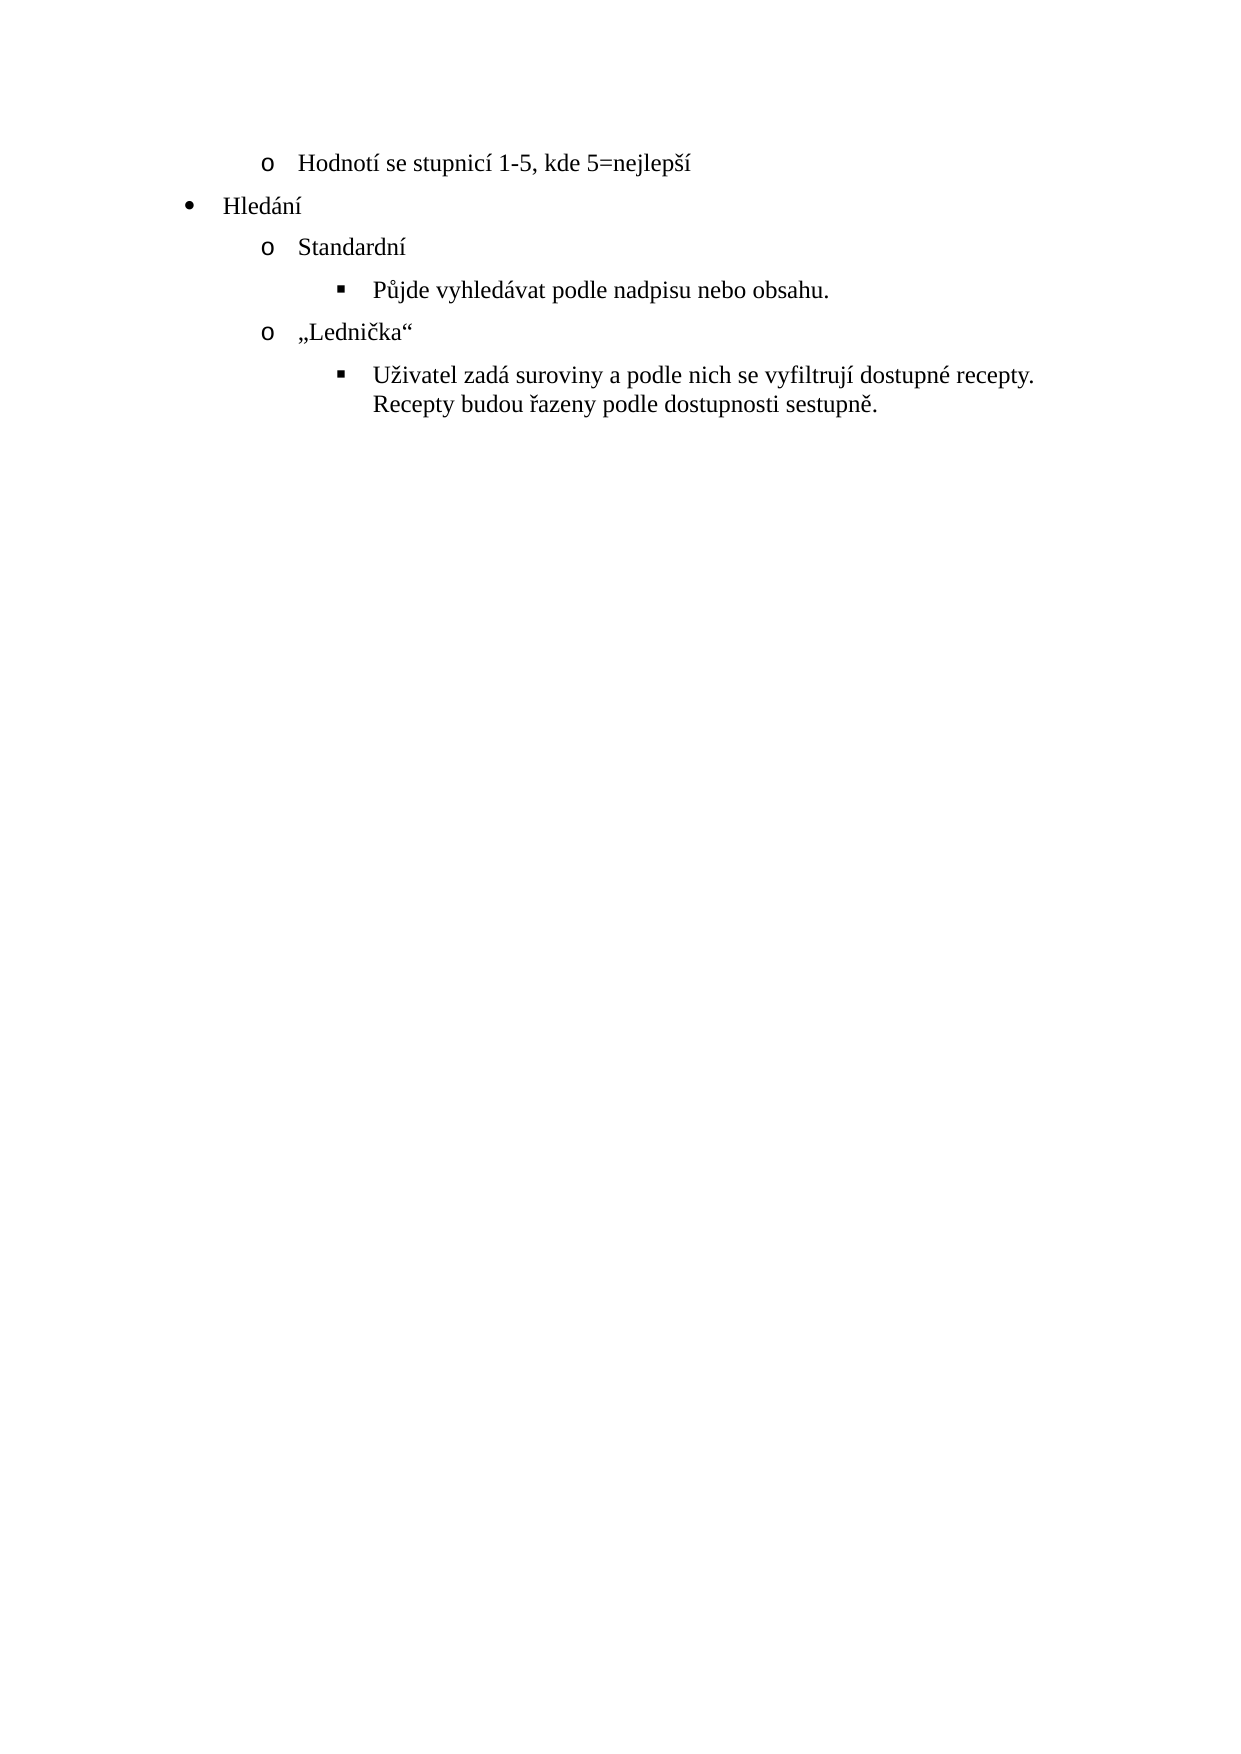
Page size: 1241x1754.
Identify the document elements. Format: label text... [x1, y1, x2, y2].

list Hledání [185, 191, 1093, 220]
list Standardní [260, 232, 1093, 263]
list „Lednička“ [260, 317, 1093, 348]
list Půjde vyhledávat podle nadpisu nebo obsahu. [335, 276, 1093, 304]
list Uživatel zadá suroviny a podle nich se vyfiltrují dostupné recepty. Recepty budou řazeny podle dostupnosti sestupně. [335, 360, 1093, 418]
list Hodnotí se stupnicí 1-5, kde 5=nejlepší [260, 148, 1093, 178]
